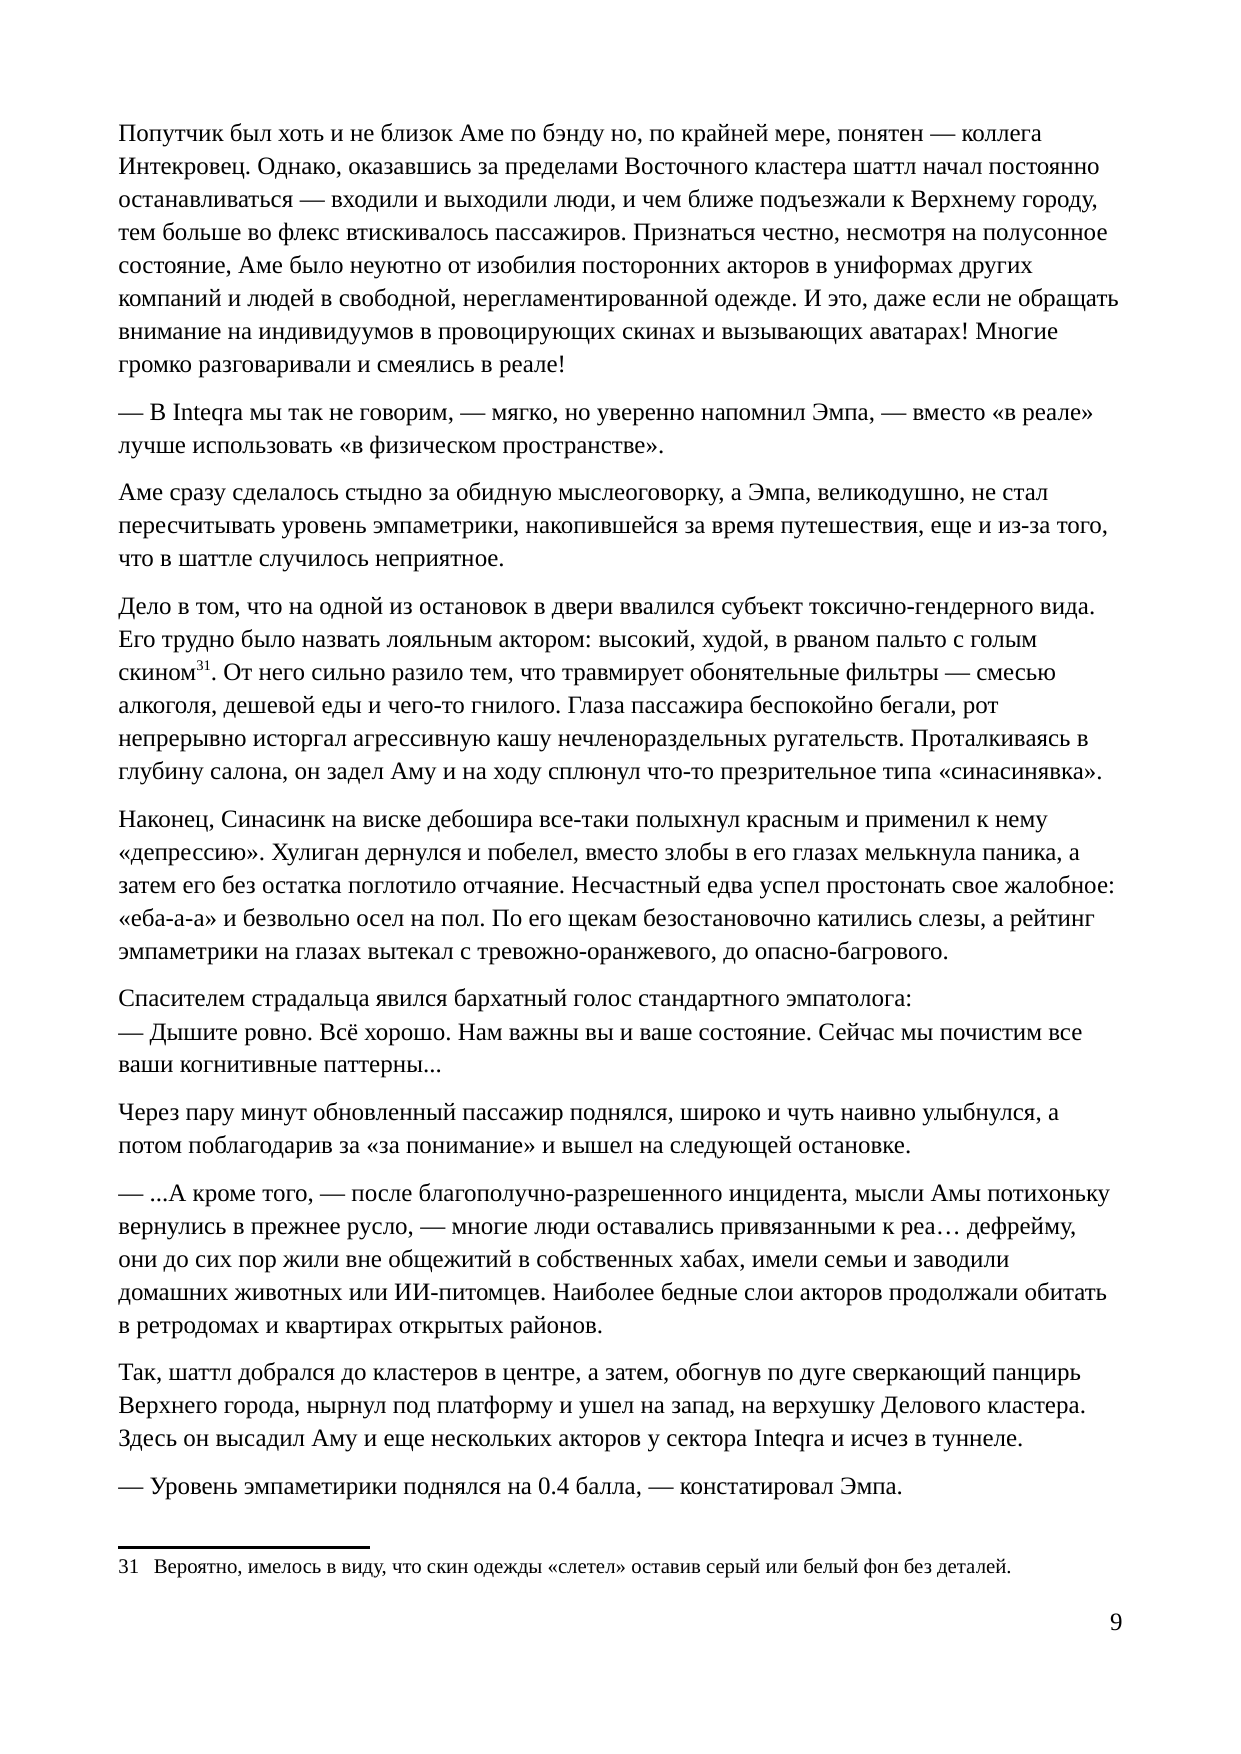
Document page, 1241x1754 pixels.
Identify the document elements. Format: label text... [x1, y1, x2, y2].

text Попутчик был хоть и не близок Аме по бэнду но, по крайней мере, понятен — коллега Интекровец. Однако, оказавшись за пределами Восточного кластера шаттл начал постоянно останавливаться — входили и выходили люди, и чем ближе подъезжали к Верхнему городу, тем больше во флекс втискивалось пассажиров. Признаться честно, несмотря на полусонное состояние, Аме было неуютно от изобилия посторонних акторов в униформах других компаний и людей в свободной, нерегламентированной одежде. И это, даже если не обращать внимание на индивидуумов в провоцирующих скинах и вызывающих аватарах! Многие громко разговаривали и смеялись в реале! [118, 118, 1122, 378]
text — В Inteqra мы так не говорим, — мягко, но уверенно напомнил Эмпа, — вместо «в реале» лучше использовать «в физическом пространстве». [118, 397, 1122, 459]
text Спасителем страдальца явился бархатный голос стандартного эмпатолога: — Дышите ровно. Всё хорошо. Нам важны вы и ваше состояние. Сейчас мы почистим все ваши когнитивные паттерны... [118, 983, 1122, 1078]
text — Уровень эмпаметирики поднялся на 0.4 балла, — констатировал Эмпа. [118, 1471, 1122, 1500]
text Через пару минут обновленный пассажир поднялся, широко и чуть наивно улыбнулся, а потом поблагодарив за «за понимание» и вышел на следующей остановке. [118, 1097, 1122, 1159]
text Так, шаттл добрался до кластеров в центре, а затем, обогнув по дуге сверкающий панцирь Верхнего города, нырнул под платформу и ушел на запад, на верхушку Делового кластера. Здесь он высадил Аму и еще нескольких акторов у сектора Inteqra и исчез в туннеле. [118, 1357, 1122, 1452]
text Наконец, Синасинк на виске дебошира все-таки полыхнул красным и применил к нему «депрессию». Хулиган дернулся и побелел, вместо злобы в его глазах мелькнула паника, а затем его без остатка поглотило отчаяние. Несчастный едва успел простонать свое жалобное: «еба-а-а» и безвольно осел на пол. По его щекам безостановочно катились слезы, а рейтинг эмпаметрики на глазах вытекал с тревожно-оранжевого, до опасно-багрового. [118, 804, 1122, 965]
text Вероятно, имелось в виду, что скин одежды «слетел» оставив серый или белый фон без деталей. [118, 1553, 1122, 1578]
text Аме сразу сделалось стыдно за обидную мыслеоговорку, а Эмпа, великодушно, не стал пересчитывать уровень эмпаметрики, накопившейся за время путешествия, еще и из-за того, что в шаттле случилось неприятное. [118, 477, 1122, 572]
text — ...А кроме того, — после благополучно-разрешенного инцидента, мысли Амы потихоньку вернулись в прежнее русло, — многие люди оставались привязанными к реа… дефрейму, они до сих пор жили вне общежитий в собственных хабах, имели семьи и заводили домашних животных или ИИ-питомцев. Наиболее бедные слои акторов продолжали обитать в ретродомах и квартирах открытых районов. [118, 1178, 1122, 1339]
text Дело в том, что на одной из остановок в двери ввалился субъект токсично-гендерного вида. Его трудно было назвать лояльным актором: высокий, худой, в рваном пальто с голым скином. От него сильно разило тем, что травмирует обонятельные фильтры — смесью алкоголя, дешевой еды и чего-то гнилого. Глаза пассажира беспокойно бегали, рот непрерывно исторгал агрессивную кашу нечленораздельных ругательств. Проталкиваясь в глубину салона, он задел Аму и на ходу сплюнул что-то презрительное типа «синасинявка». [118, 591, 1122, 785]
